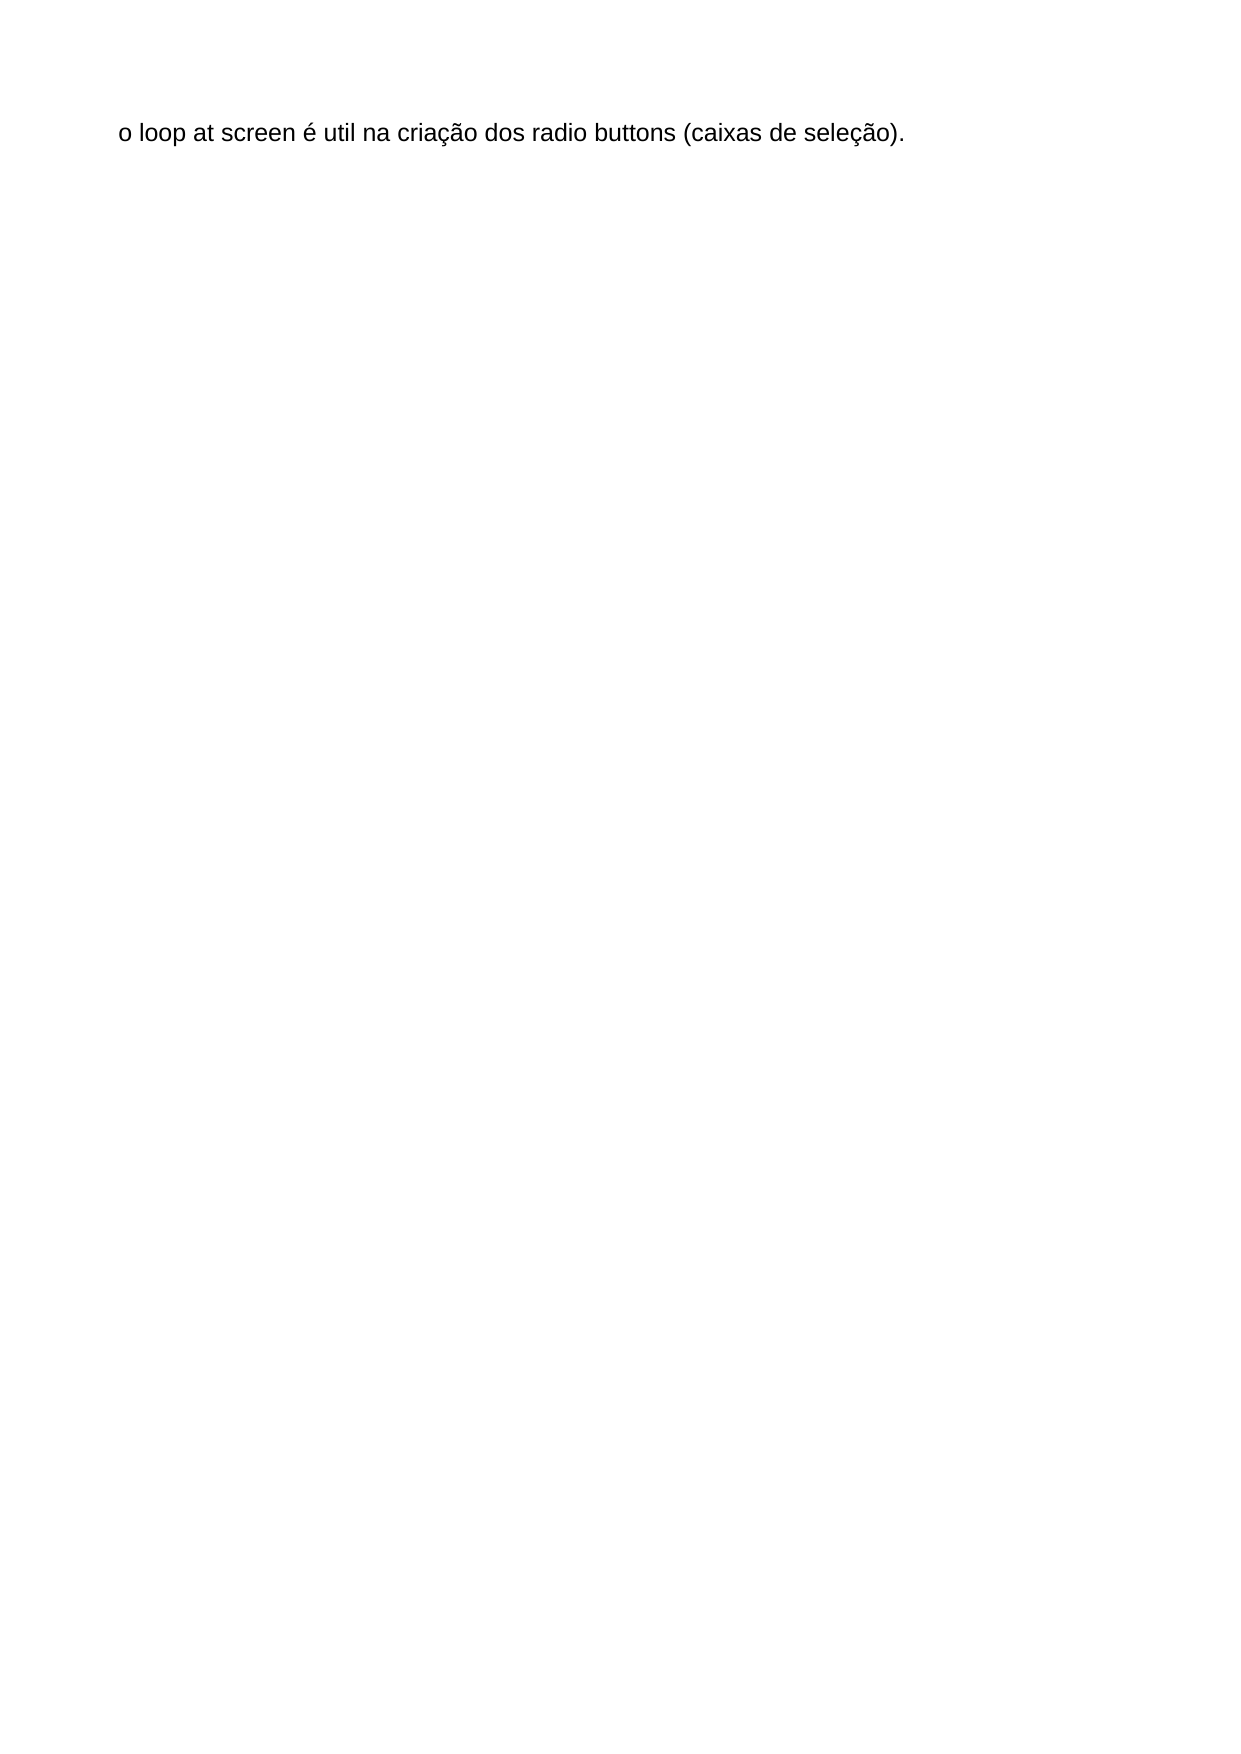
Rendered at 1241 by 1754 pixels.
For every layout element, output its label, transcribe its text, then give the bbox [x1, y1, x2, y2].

text o loop at screen é util na criação dos radio buttons (caixas de seleção). [118, 118, 1122, 147]
